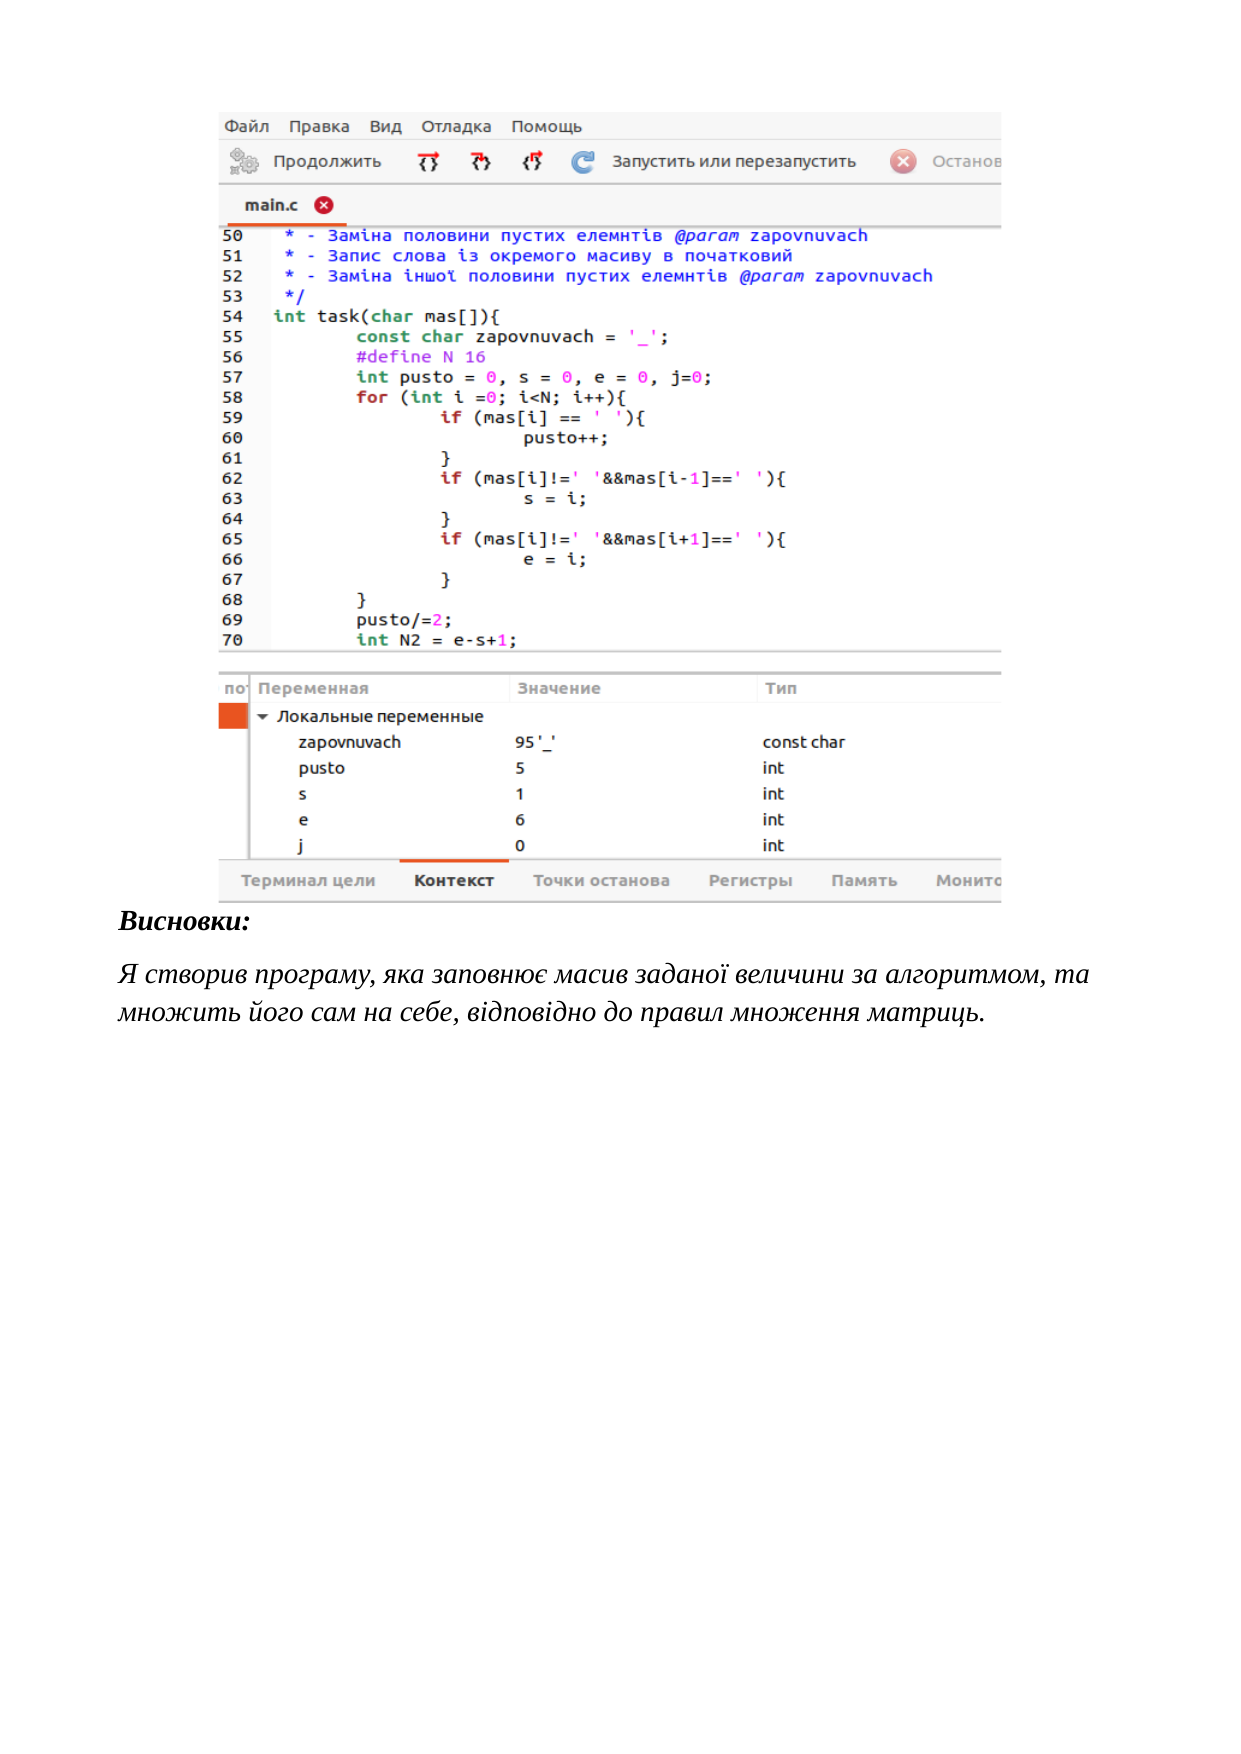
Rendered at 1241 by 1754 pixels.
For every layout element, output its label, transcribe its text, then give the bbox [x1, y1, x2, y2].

text Я створив програму, яка заповнює масив заданої величини за алгоритмом, та множить його сам на себе, відповідно до правил множення матриць. [118, 956, 1122, 1028]
text Висновки: [118, 171, 1122, 936]
picture [218, 112, 519, 903]
